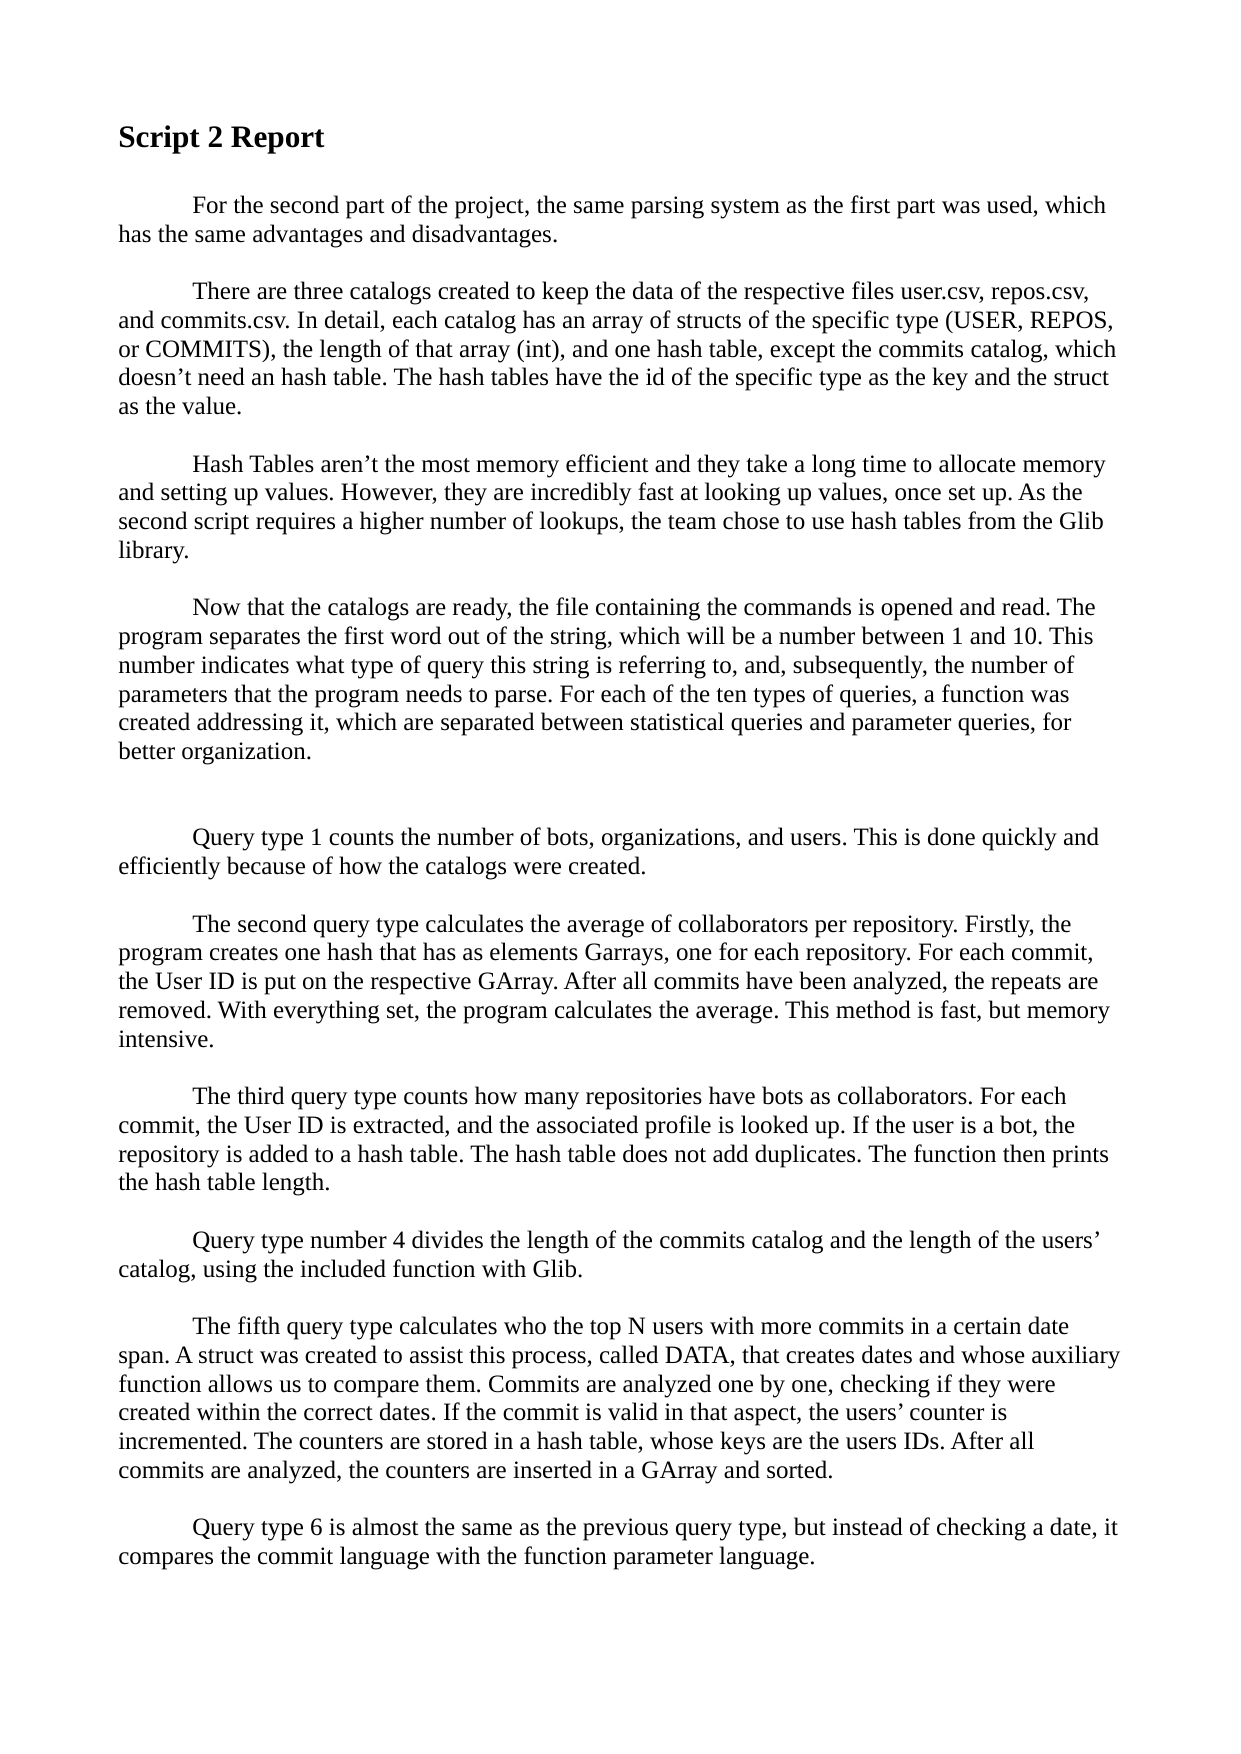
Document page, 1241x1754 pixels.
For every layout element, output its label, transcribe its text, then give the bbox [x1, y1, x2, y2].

text Query type 1 counts the number of bots, organizations, and users. This is done quickly and efficiently because of how the catalogs were created. [118, 822, 1122, 880]
text The fifth query type calculates who the top N users with more commits in a certain date span. A struct was created to assist this process, called DATA, that creates dates and whose auxiliary function allows us to compare them. Commits are analyzed one by one, checking if they were created within the correct dates. If the commit is valid in that aspect, the users’ counter is incremented. The counters are stored in a hash table, whose keys are the users IDs. After all commits are analyzed, the counters are inserted in a GArray and sorted. [118, 1311, 1122, 1484]
text Now that the catalogs are ready, the file containing the commands is opened and read. The program separates the first word out of the string, which will be a number between 1 and 10. This number indicates what type of query this string is referring to, and, subsequently, the number of parameters that the program needs to parse. For each of the ten types of queries, a function was created addressing it, which are separated between statistical queries and parameter queries, for better organization. [118, 592, 1122, 765]
text Query type number 4 divides the length of the commits catalog and the length of the users’ catalog, using the included function with Glib. [118, 1225, 1122, 1282]
text Script 2 Report [118, 118, 1122, 154]
text The second query type calculates the average of collaborators per repository. Firstly, the program creates one hash that has as elements Garrays, one for each repository. For each commit, the User ID is put on the respective GArray. After all commits have been analyzed, the repeats are removed. With everything set, the program calculates the average. This method is fast, but memory intensive. [118, 909, 1122, 1052]
text The third query type counts how many repositories have bots as collaborators. For each commit, the User ID is extracted, and the associated profile is looked up. If the user is a bot, the repository is added to a hash table. The hash table does not add duplicates. The function then prints the hash table length. [118, 1081, 1122, 1196]
text There are three catalogs created to keep the data of the respective files user.csv, repos.csv, and commits.csv. In detail, each catalog has an array of structs of the specific type (USER, REPOS, or COMMITS), the length of that array (int), and one hash table, except the commits catalog, which doesn’t need an hash table. The hash tables have the id of the specific type as the key and the struct as the value. [118, 276, 1122, 420]
text Query type 6 is almost the same as the previous query type, but instead of checking a date, it compares the commit language with the function parameter language. [118, 1512, 1122, 1570]
text For the second part of the project, the same parsing system as the first part was used, which has the same advantages and disadvantages. [118, 190, 1122, 247]
text Hash Tables aren’t the most memory efficient and they take a long time to allocate memory and setting up values. However, they are incredibly fast at looking up values, once set up. As the second script requires a higher number of lookups, the team chose to use hash tables from the Glib library. [118, 449, 1122, 564]
